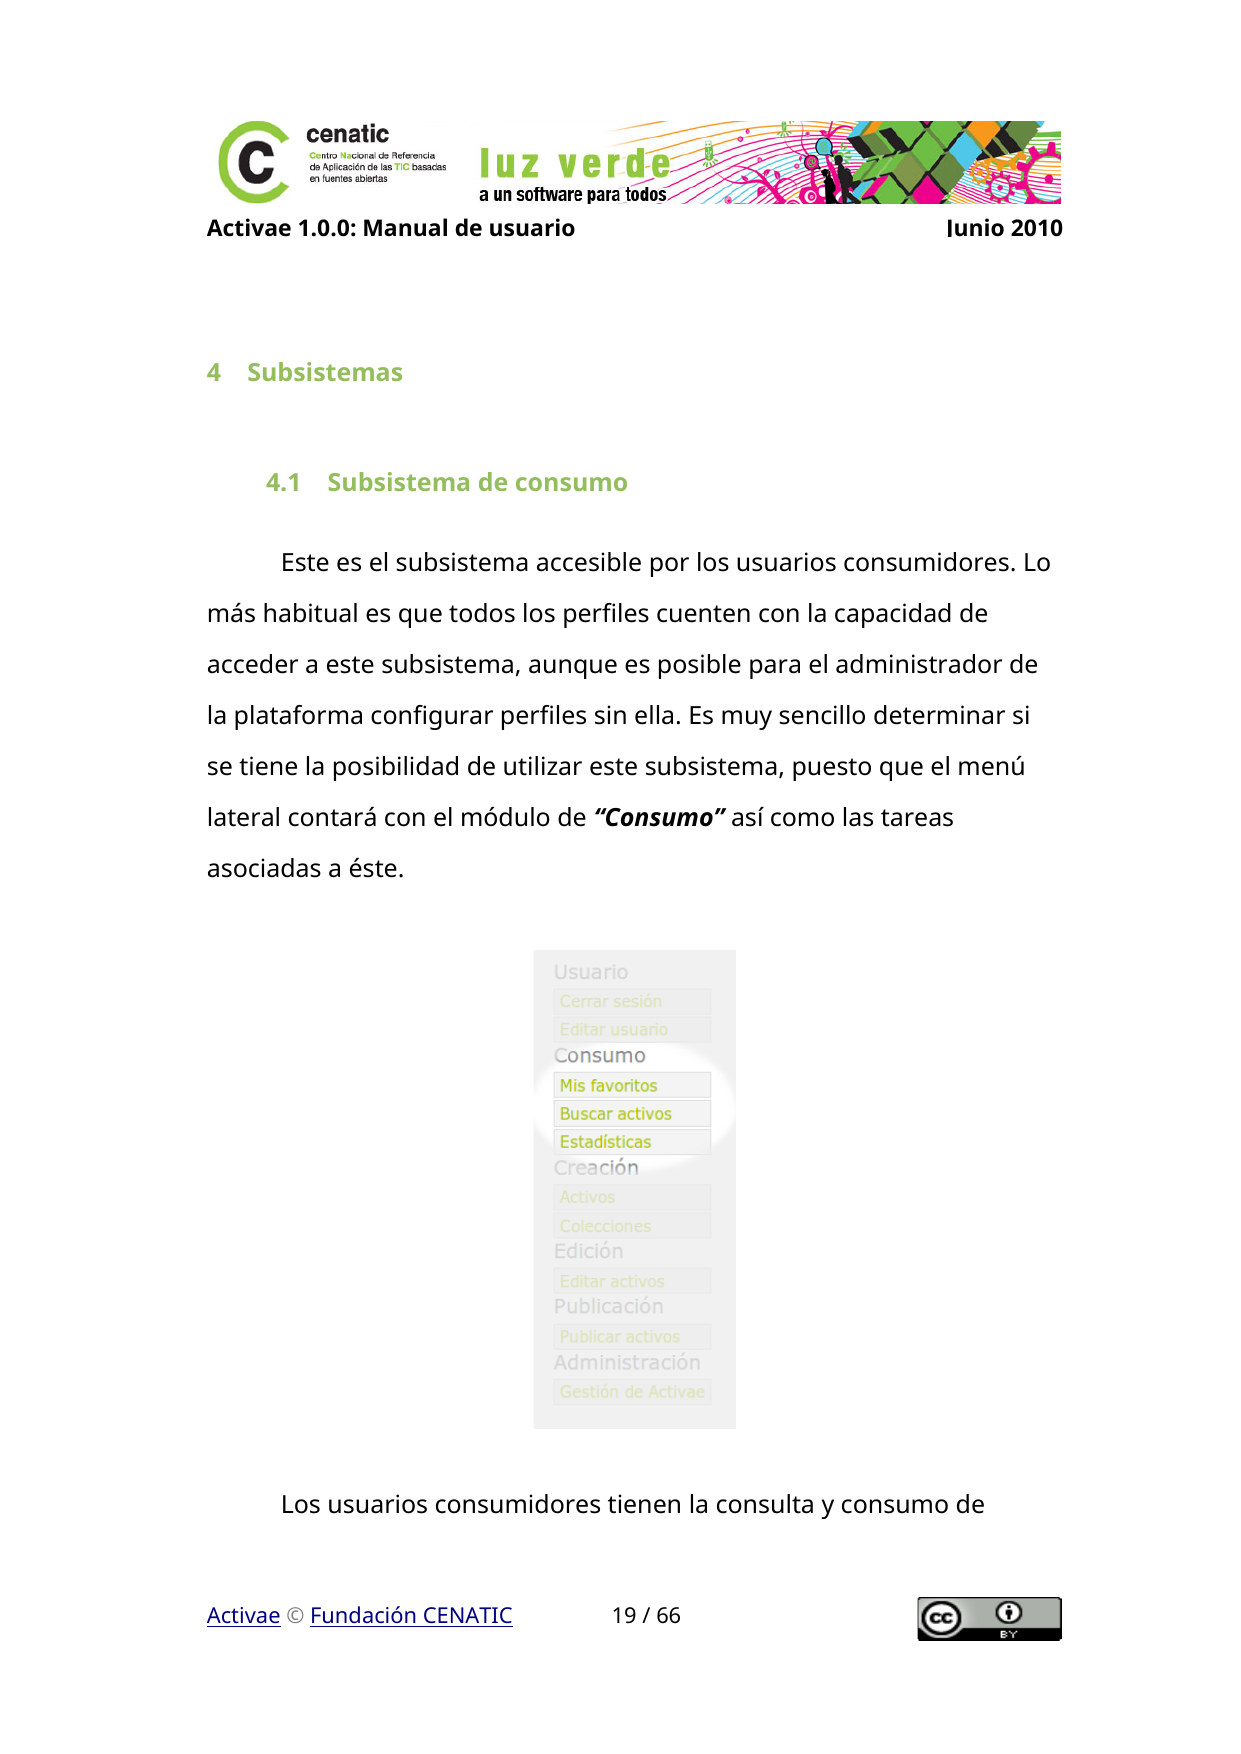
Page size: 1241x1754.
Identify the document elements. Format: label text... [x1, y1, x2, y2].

text Este es el subsistema accesible por los usuarios consumidores. Lo más habitual es que todos los perfiles cuenten con la capacidad de acceder a este subsistema, aunque es posible para el administrador de la plataforma configurar perfiles sin ella. Es muy sencillo determinar si se tiene la posibilidad de utilizar este subsistema, puesto que el menú lateral contará con el módulo de “Consumo” así como las tareas asociadas a éste. [207, 545, 1063, 885]
picture [917, 1597, 1062, 1641]
text Los usuarios consumidores tienen la consulta y consumo de [207, 1486, 1063, 1521]
picture [211, 121, 1061, 204]
picture [533, 950, 736, 1429]
subtitle Subsistemas [207, 354, 1063, 388]
subtitle Subsistema de consumo [207, 464, 1063, 498]
